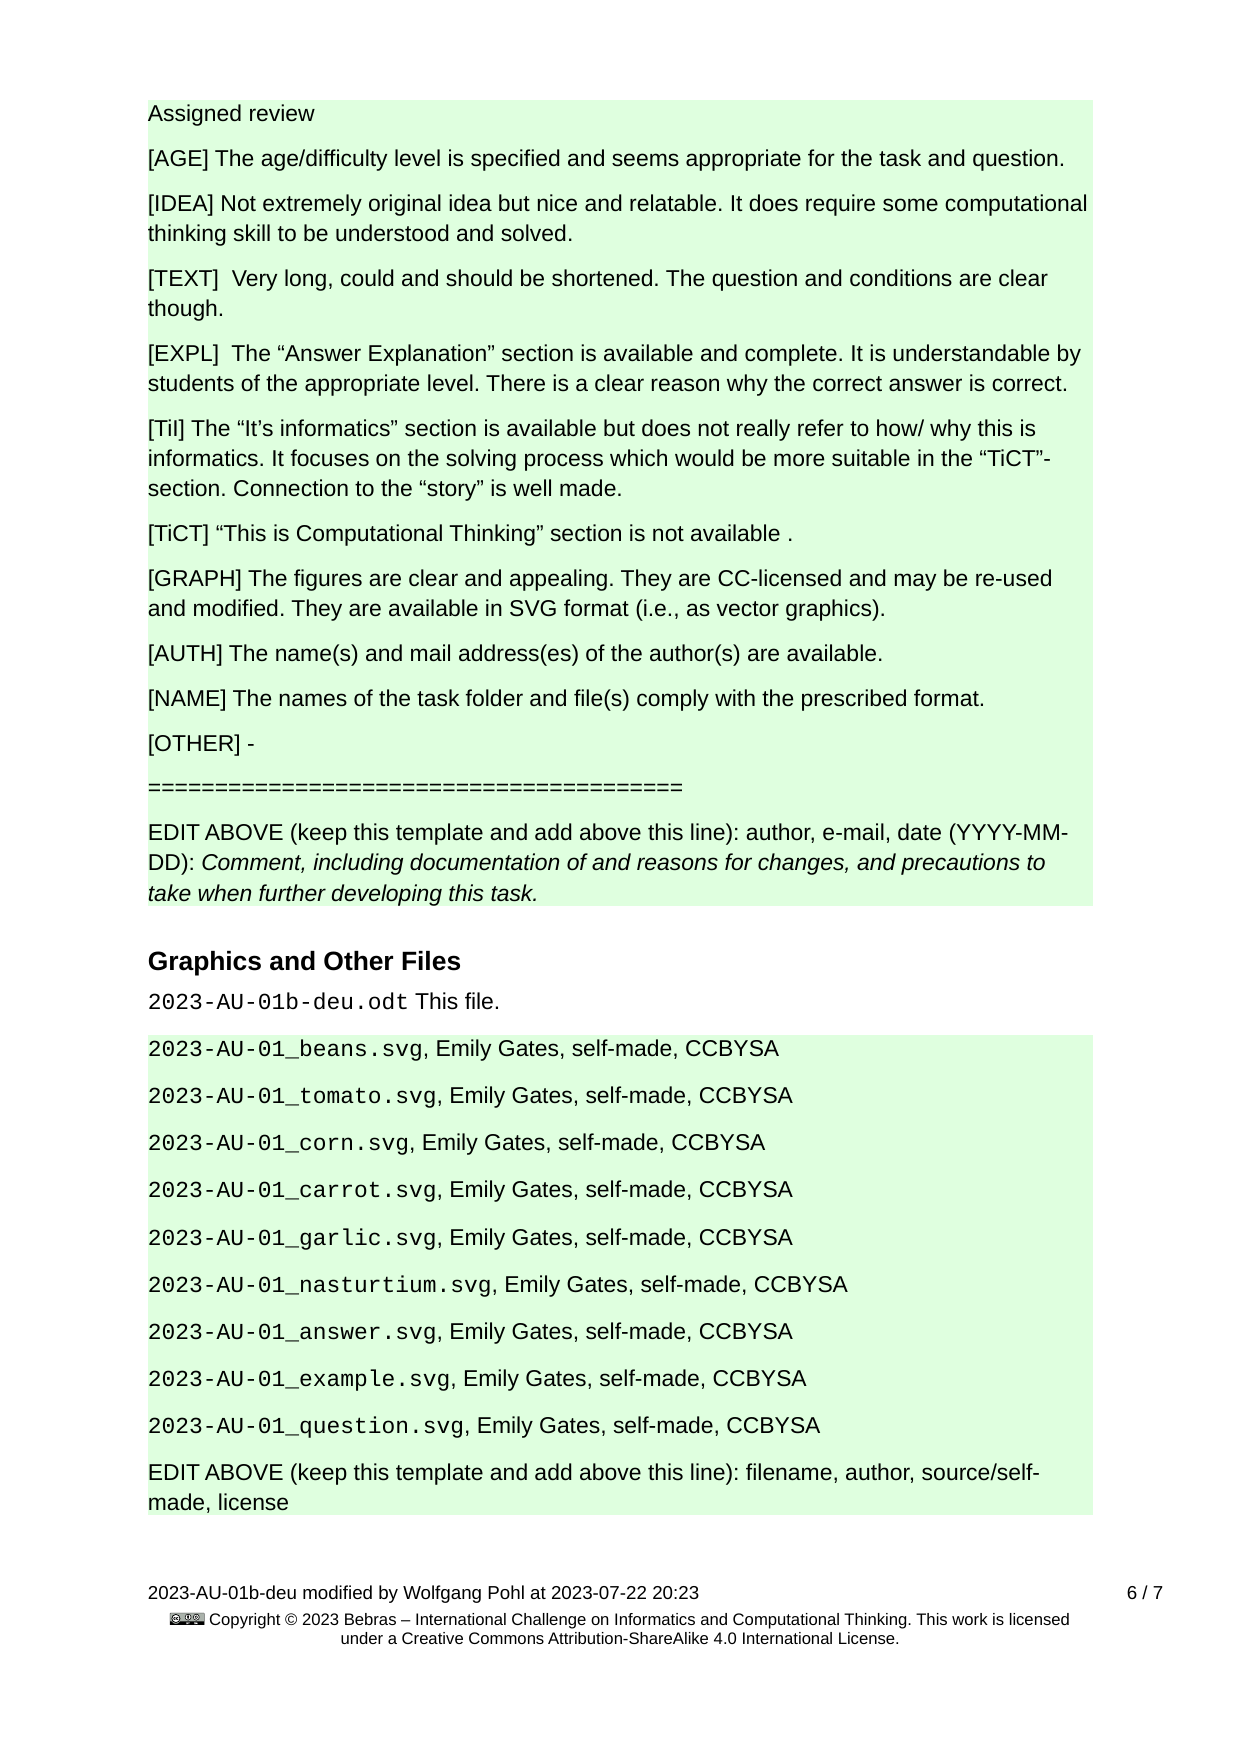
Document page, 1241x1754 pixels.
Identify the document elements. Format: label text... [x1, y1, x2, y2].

text EDIT ABOVE (keep this template and add above this line): author, e-mail, date (YYYY-MM-DD): Comment, including documentation of and reasons for changes, and precautions to take when further developing this task. [148, 819, 1093, 906]
text [EXPL] The “Answer Explanation” section is available and complete. It is understandable by students of the appropriate level. There is a clear reason why the correct answer is correct. [148, 340, 1093, 397]
text [OTHER] - [148, 729, 1093, 756]
text 2023-AU-01_garlic.svg, Emily Gates, self-made, CCBYSA [148, 1223, 1093, 1252]
text [GRAPH] The figures are clear and appealing. They are CC-licensed and may be re-used and modified. They are available in SVG format (i.e., as vector graphics). [148, 565, 1093, 622]
text 2023-AU-01_carrot.svg, Emily Gates, self-made, CCBYSA [148, 1176, 1093, 1205]
text [TiCT] “This is Computational Thinking” section is not available . [148, 520, 1093, 547]
text 2023-AU-01b-deu.odt This file. [148, 988, 1093, 1016]
text 2023-AU-01_corn.svg, Emily Gates, self-made, CCBYSA [148, 1129, 1093, 1158]
text [NAME] The names of the task folder and file(s) comply with the prescribed format. [148, 685, 1093, 711]
text [AGE] The age/difficulty level is specified and seems appropriate for the task and question. [148, 145, 1093, 172]
text [TiI] The “It’s informatics” section is available but does not really refer to how/ why this is informatics. It focuses on the solving process which would be more suitable in the “TiCT”-section. Connection to the “story” is well made. [148, 415, 1093, 502]
text 2023-AU-01_example.svg, Emily Gates, self-made, CCBYSA [148, 1365, 1093, 1393]
text 2023-AU-01_tomato.svg, Emily Gates, self-made, CCBYSA [148, 1082, 1093, 1111]
text 2023-AU-01_nasturtium.svg, Emily Gates, self-made, CCBYSA [148, 1271, 1093, 1299]
text [IDEA] Not extremely original idea but nice and relatable. It does require some computational thinking skill to be understood and solved. [148, 190, 1093, 247]
text [AUTH] The name(s) and mail address(es) of the author(s) are available. [148, 640, 1093, 666]
text EDIT ABOVE (keep this template and add above this line): filename, author, source/self-made, license [148, 1459, 1093, 1515]
text [TEXT] Very long, could and should be shortened. The question and conditions are clear though. [148, 265, 1093, 322]
text 2023-AU-01_answer.svg, Emily Gates, self-made, CCBYSA [148, 1318, 1093, 1346]
text ======================================== [148, 774, 1093, 801]
subtitle Graphics and Other Files [148, 945, 1093, 976]
text Assigned review [148, 100, 1093, 127]
text 2023-AU-01_question.svg, Emily Gates, self-made, CCBYSA [148, 1412, 1093, 1440]
text 2023-AU-01_beans.svg, Emily Gates, self-made, CCBYSA [148, 1035, 1093, 1063]
